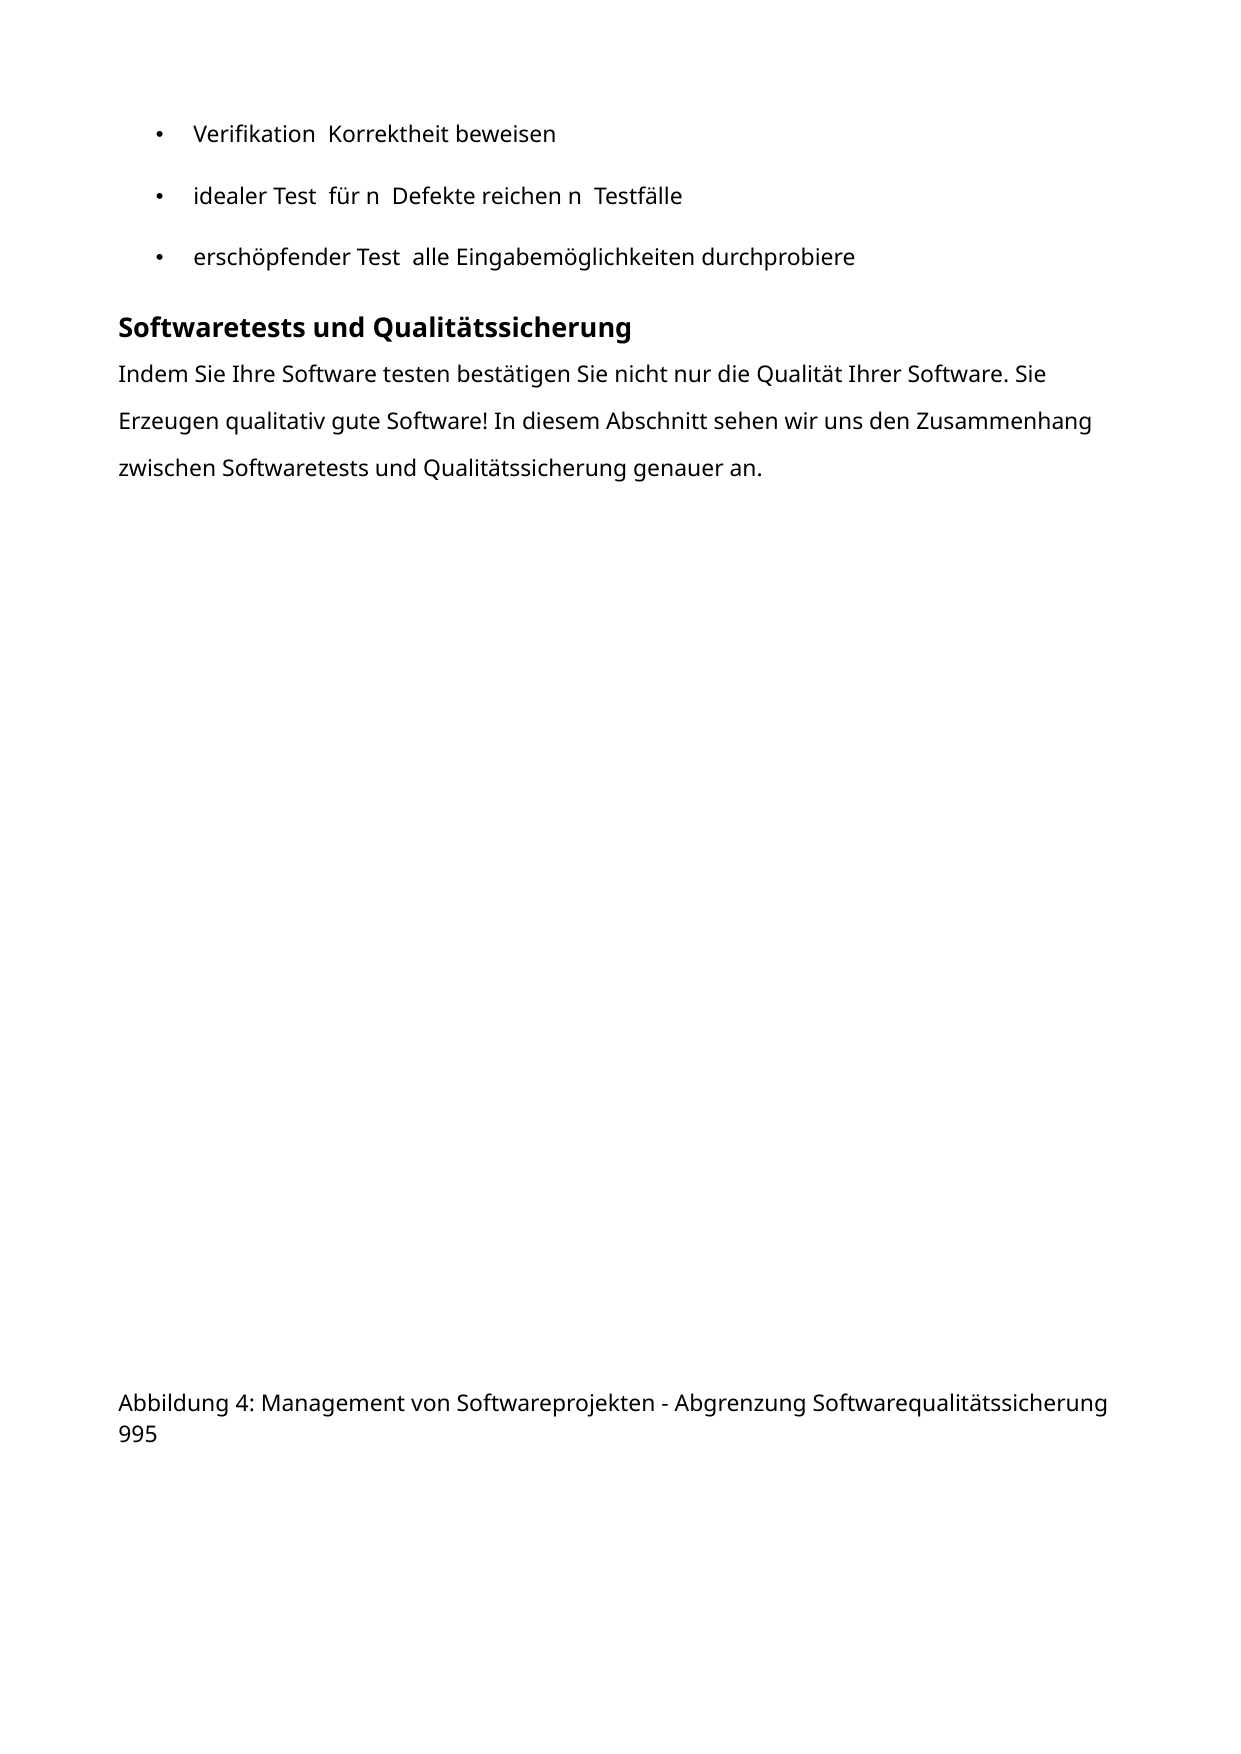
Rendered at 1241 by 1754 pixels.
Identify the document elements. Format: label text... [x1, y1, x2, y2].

list erschöpfender Test alle Eingabemöglichkeiten durchprobiere [156, 241, 1122, 272]
text Abbildung 4: Management von Softwareprojekten - Abgrenzung Softwarequalitätssicherung 995 [118, 526, 1122, 1449]
subtitle Softwaretests und Qualitätssicherung [118, 309, 1122, 346]
list idealer Test für n Defekte reichen n Testfälle [156, 179, 1122, 211]
list Verifikation Korrektheit beweisen [156, 118, 1122, 149]
text Indem Sie Ihre Software testen bestätigen Sie nicht nur die Qualität Ihrer Software. Sie Erzeugen qualitativ gute Software! In diesem Abschnitt sehen wir uns den Zusammenhang zwischen Softwaretests und Qualitätssicherung genauer an. [118, 358, 1122, 483]
